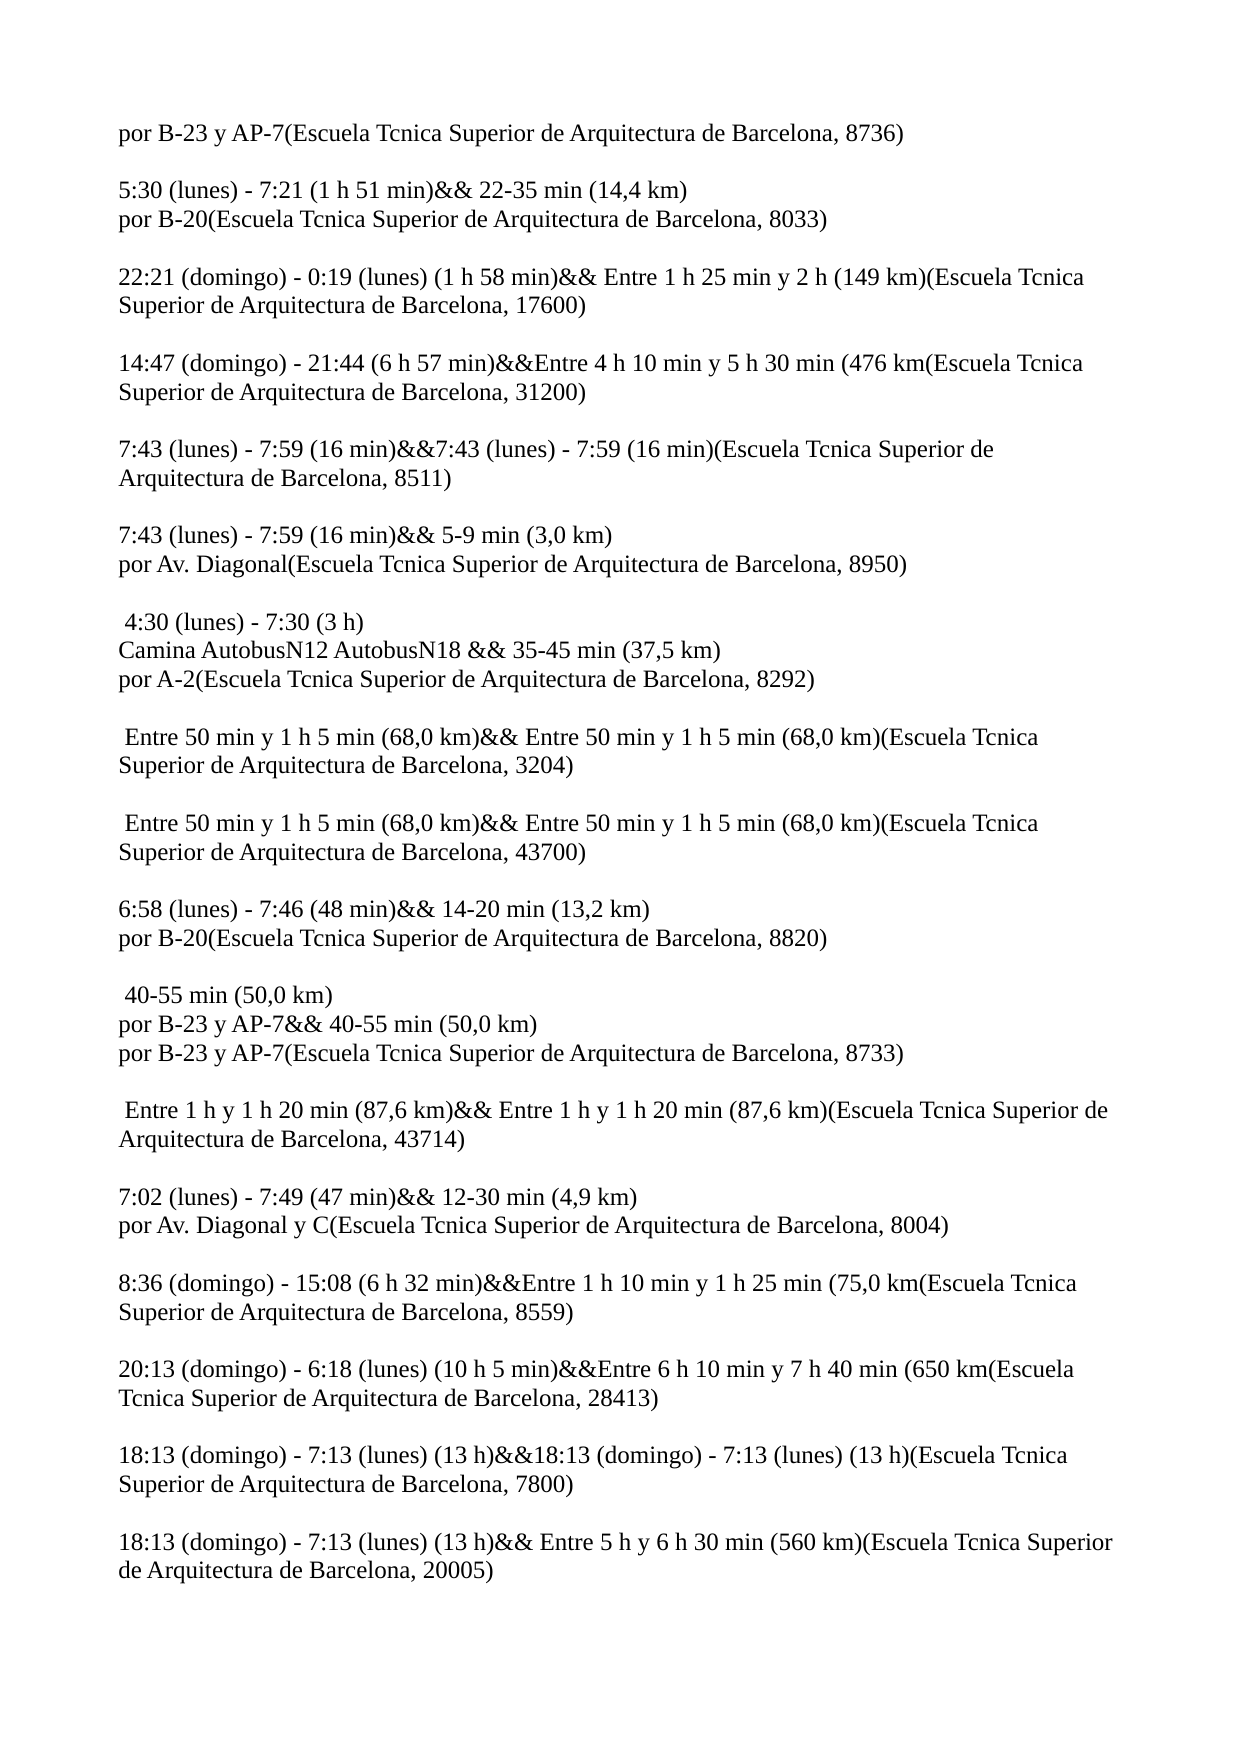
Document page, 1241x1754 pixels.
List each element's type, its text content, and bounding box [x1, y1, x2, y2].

text 18:13 (domingo) - 7:13 (lunes) (13 h)&&18:13 (domingo) - 7:13 (lunes) (13 h)(Escuela Tcnica Superior de Arquitectura de Barcelona, 7800) [118, 1441, 1122, 1498]
text por B-23 y AP-7(Escuela Tcnica Superior de Arquitectura de Barcelona, 8736) [118, 118, 1122, 147]
text Entre 50 min y 1 h 5 min (68,0 km)&& Entre 50 min y 1 h 5 min (68,0 km)(Escuela Tcnica Superior de Arquitectura de Barcelona, 3204) [118, 722, 1122, 779]
text 18:13 (domingo) - 7:13 (lunes) (13 h)&& Entre 5 h y 6 h 30 min (560 km)(Escuela Tcnica Superior de Arquitectura de Barcelona, 20005) [118, 1527, 1122, 1584]
text 22:21 (domingo) - 0:19 (lunes) (1 h 58 min)&& Entre 1 h 25 min y 2 h (149 km)(Escuela Tcnica Superior de Arquitectura de Barcelona, 17600) [118, 262, 1122, 319]
text por Av. Diagonal(Escuela Tcnica Superior de Arquitectura de Barcelona, 8950) [118, 549, 1122, 578]
text 5:30 (lunes) - 7:21 (1 h 51 min)&& 22-35 min (14,4 km) [118, 176, 1122, 204]
text 40-55 min (50,0 km) [118, 981, 1122, 1009]
text por B-23 y AP-7(Escuela Tcnica Superior de Arquitectura de Barcelona, 8733) [118, 1038, 1122, 1067]
text por A-2(Escuela Tcnica Superior de Arquitectura de Barcelona, 8292) [118, 664, 1122, 693]
text 7:43 (lunes) - 7:59 (16 min)&&7:43 (lunes) - 7:59 (16 min)(Escuela Tcnica Superior de Arquitectura de Barcelona, 8511) [118, 434, 1122, 492]
text por Av. Diagonal y C(Escuela Tcnica Superior de Arquitectura de Barcelona, 8004) [118, 1211, 1122, 1239]
text Entre 50 min y 1 h 5 min (68,0 km)&& Entre 50 min y 1 h 5 min (68,0 km)(Escuela Tcnica Superior de Arquitectura de Barcelona, 43700) [118, 808, 1122, 866]
text por B-23 y AP-7&& 40-55 min (50,0 km) [118, 1009, 1122, 1038]
text 8:36 (domingo) - 15:08 (6 h 32 min)&&Entre 1 h 10 min y 1 h 25 min (75,0 km(Escuela Tcnica Superior de Arquitectura de Barcelona, 8559) [118, 1268, 1122, 1326]
text 14:47 (domingo) - 21:44 (6 h 57 min)&&Entre 4 h 10 min y 5 h 30 min (476 km(Escuela Tcnica Superior de Arquitectura de Barcelona, 31200) [118, 348, 1122, 406]
text por B-20(Escuela Tcnica Superior de Arquitectura de Barcelona, 8820) [118, 923, 1122, 952]
text 7:43 (lunes) - 7:59 (16 min)&& 5-9 min (3,0 km) [118, 521, 1122, 549]
text Camina AutobusN12 AutobusN18 && 35-45 min (37,5 km) [118, 636, 1122, 664]
text 7:02 (lunes) - 7:49 (47 min)&& 12-30 min (4,9 km) [118, 1182, 1122, 1211]
text por B-20(Escuela Tcnica Superior de Arquitectura de Barcelona, 8033) [118, 204, 1122, 233]
text 6:58 (lunes) - 7:46 (48 min)&& 14-20 min (13,2 km) [118, 894, 1122, 923]
text 4:30 (lunes) - 7:30 (3 h) [118, 607, 1122, 636]
text 20:13 (domingo) - 6:18 (lunes) (10 h 5 min)&&Entre 6 h 10 min y 7 h 40 min (650 km(Escuela Tcnica Superior de Arquitectura de Barcelona, 28413) [118, 1354, 1122, 1412]
text Entre 1 h y 1 h 20 min (87,6 km)&& Entre 1 h y 1 h 20 min (87,6 km)(Escuela Tcnica Superior de Arquitectura de Barcelona, 43714) [118, 1096, 1122, 1153]
